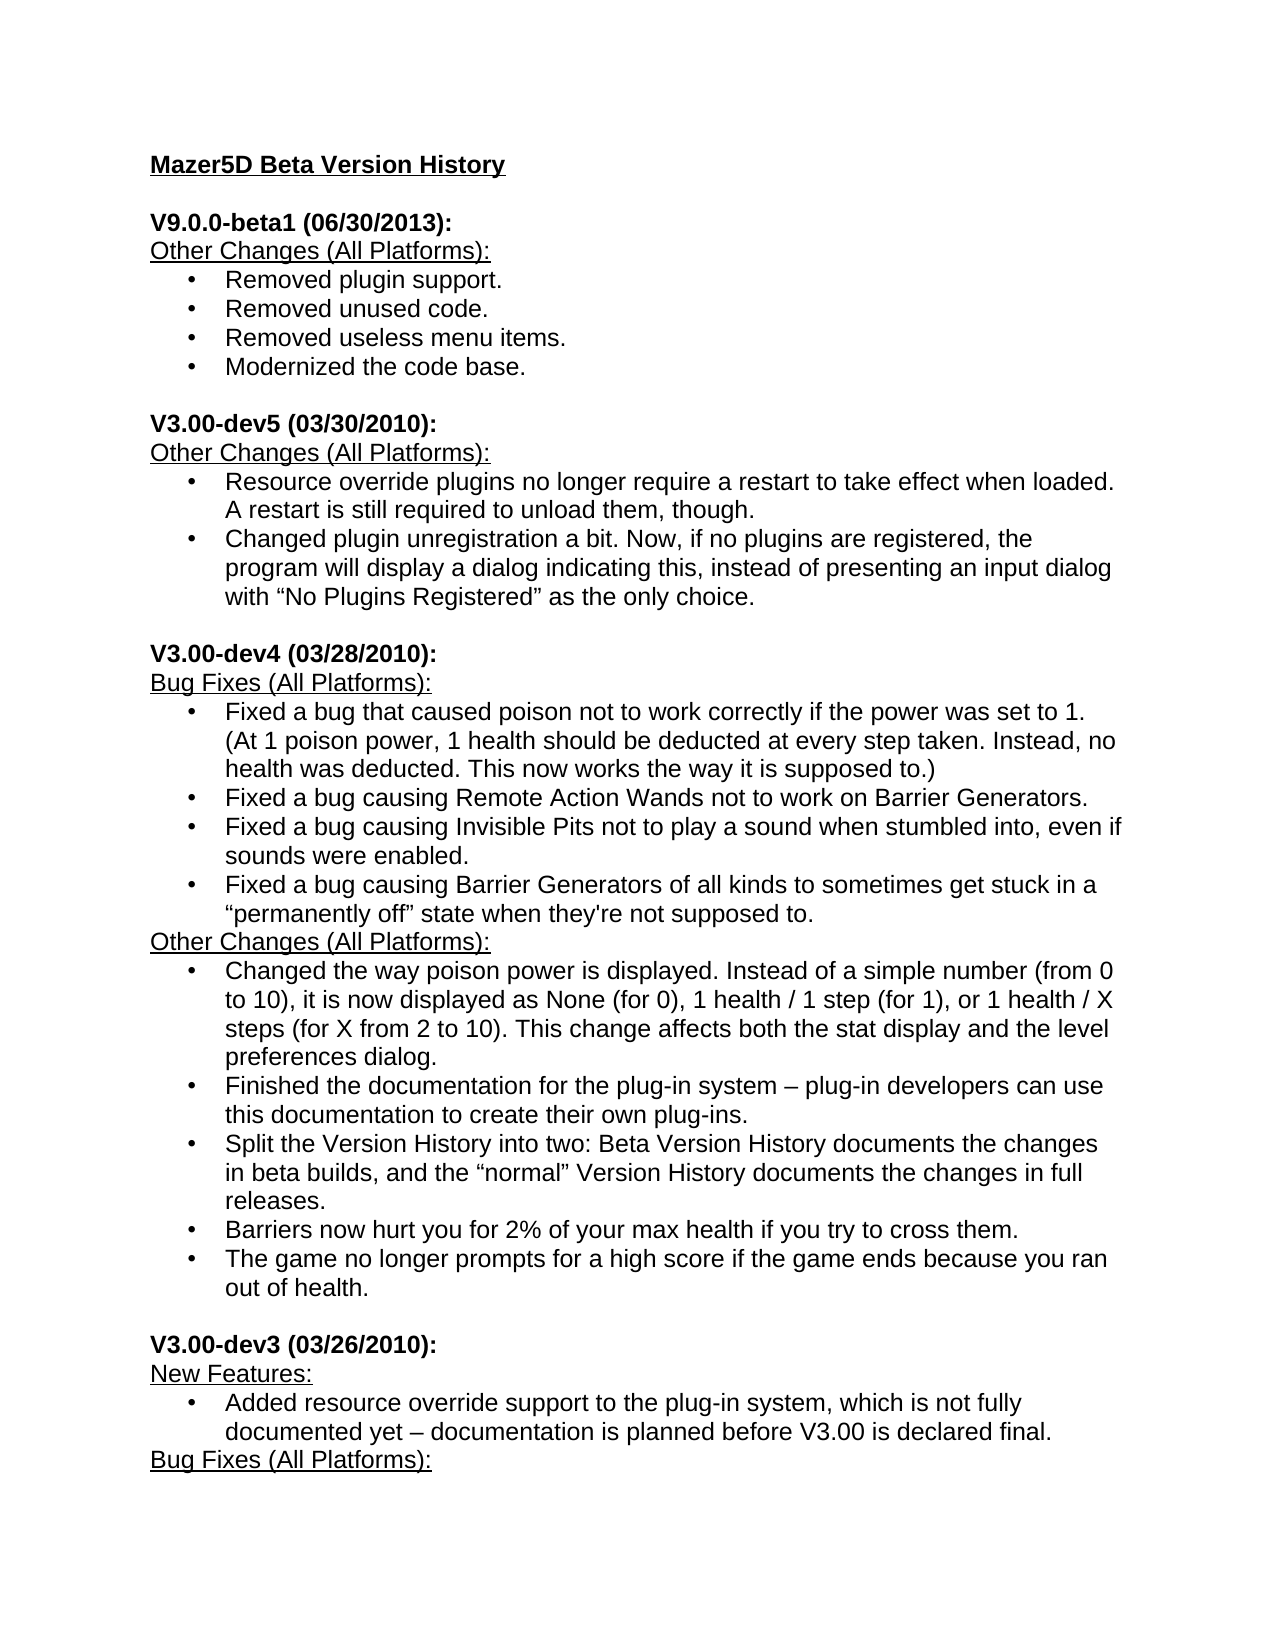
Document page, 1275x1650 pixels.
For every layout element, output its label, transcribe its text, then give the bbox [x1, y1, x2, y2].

list Modernized the code base. [187, 352, 1125, 380]
list Barriers now hurt you for 2% of your max health if you try to cross them. [187, 1215, 1125, 1244]
list Split the Version History into two: Beta Version History documents the changes in beta builds, and the “normal” Version History documents the changes in full releases. [187, 1129, 1125, 1215]
list Changed plugin unregistration a bit. Now, if no plugins are registered, the program will display a dialog indicating this, instead of presenting an input dialog with “No Plugins Registered” as the only choice. [187, 524, 1125, 611]
text V9.0.0-beta1 (06/30/2013): [150, 207, 1125, 236]
text Other Changes (All Platforms): [150, 927, 1125, 956]
list Changed the way poison power is displayed. Instead of a simple number (from 0 to 10), it is now displayed as None (for 0), 1 health / 1 step (for 1), or 1 health / X steps (for X from 2 to 10). This change affects both the stat display and the level preferences dialog. [187, 956, 1125, 1071]
list Resource override plugins no longer require a restart to take effect when loaded. A restart is still required to unload them, though. [187, 467, 1125, 524]
text Bug Fixes (All Platforms): [150, 668, 1125, 697]
list Added resource override support to the plug-in system, which is not fully documented yet – documentation is planned before V3.00 is declared final. [187, 1388, 1125, 1445]
text Other Changes (All Platforms): [150, 438, 1125, 467]
list Removed unused code. [187, 294, 1125, 323]
list Removed plugin support. [187, 265, 1125, 294]
list Removed useless menu items. [187, 323, 1125, 352]
list Fixed a bug causing Barrier Generators of all kinds to sometimes get stuck in a “permanently off” state when they're not supposed to. [187, 870, 1125, 927]
text Mazer5D Beta Version History [150, 150, 1125, 179]
text Bug Fixes (All Platforms): [150, 1445, 1125, 1474]
list The game no longer prompts for a high score if the game ends because you ran out of health. [187, 1244, 1125, 1302]
text New Features: [150, 1359, 1125, 1388]
text Other Changes (All Platforms): [150, 236, 1125, 265]
text V3.00-dev4 (03/28/2010): [150, 639, 1125, 668]
list Fixed a bug causing Remote Action Wands not to work on Barrier Generators. [187, 783, 1125, 812]
text V3.00-dev5 (03/30/2010): [150, 409, 1125, 438]
list Fixed a bug causing Invisible Pits not to play a sound when stumbled into, even if sounds were enabled. [187, 812, 1125, 870]
list Fixed a bug that caused poison not to work correctly if the power was set to 1. (At 1 poison power, 1 health should be deducted at every step taken. Instead, no health was deducted. This now works the way it is supposed to.) [187, 697, 1125, 783]
list Finished the documentation for the plug-in system – plug-in developers can use this documentation to create their own plug-ins. [187, 1071, 1125, 1129]
text V3.00-dev3 (03/26/2010): [150, 1330, 1125, 1359]
